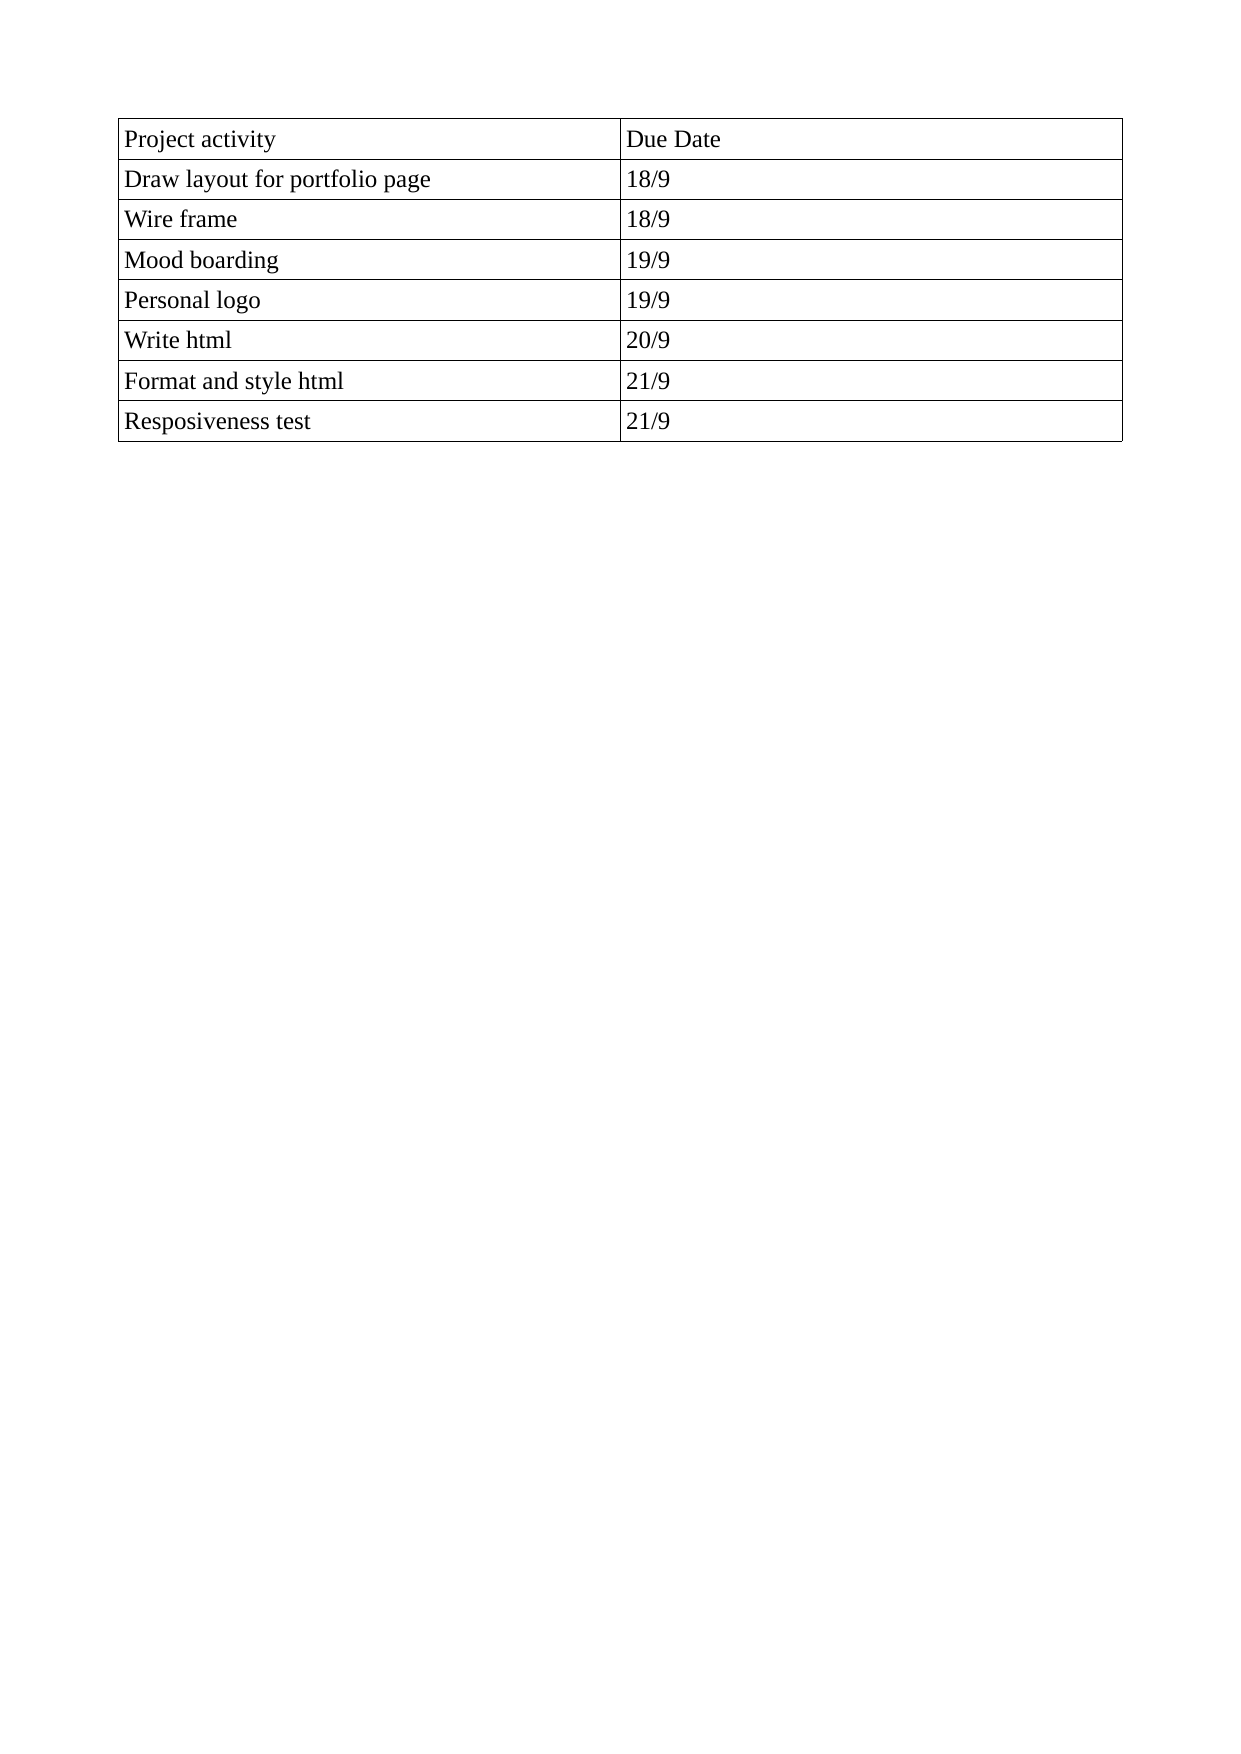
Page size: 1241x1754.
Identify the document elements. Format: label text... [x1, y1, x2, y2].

table_cell Format and style html [119, 361, 620, 400]
table_cell Mood boarding [119, 240, 620, 279]
table_cell 21/9 [621, 361, 1122, 400]
table_cell Draw layout for portfolio page [119, 160, 620, 199]
table_cell 18/9 [621, 200, 1122, 239]
table_cell 20/9 [621, 321, 1122, 360]
table_cell Write html [119, 321, 620, 360]
table_cell Personal logo [119, 280, 620, 320]
table_cell Resposiveness test [119, 401, 620, 441]
table_cell 19/9 [621, 280, 1122, 320]
table_cell Wire frame [119, 200, 620, 239]
table_cell 21/9 [621, 401, 1122, 441]
table_header Due Date [621, 119, 1122, 158]
table_cell 19/9 [621, 240, 1122, 279]
table_header Project activity [119, 119, 620, 158]
table_cell 18/9 [621, 160, 1122, 199]
